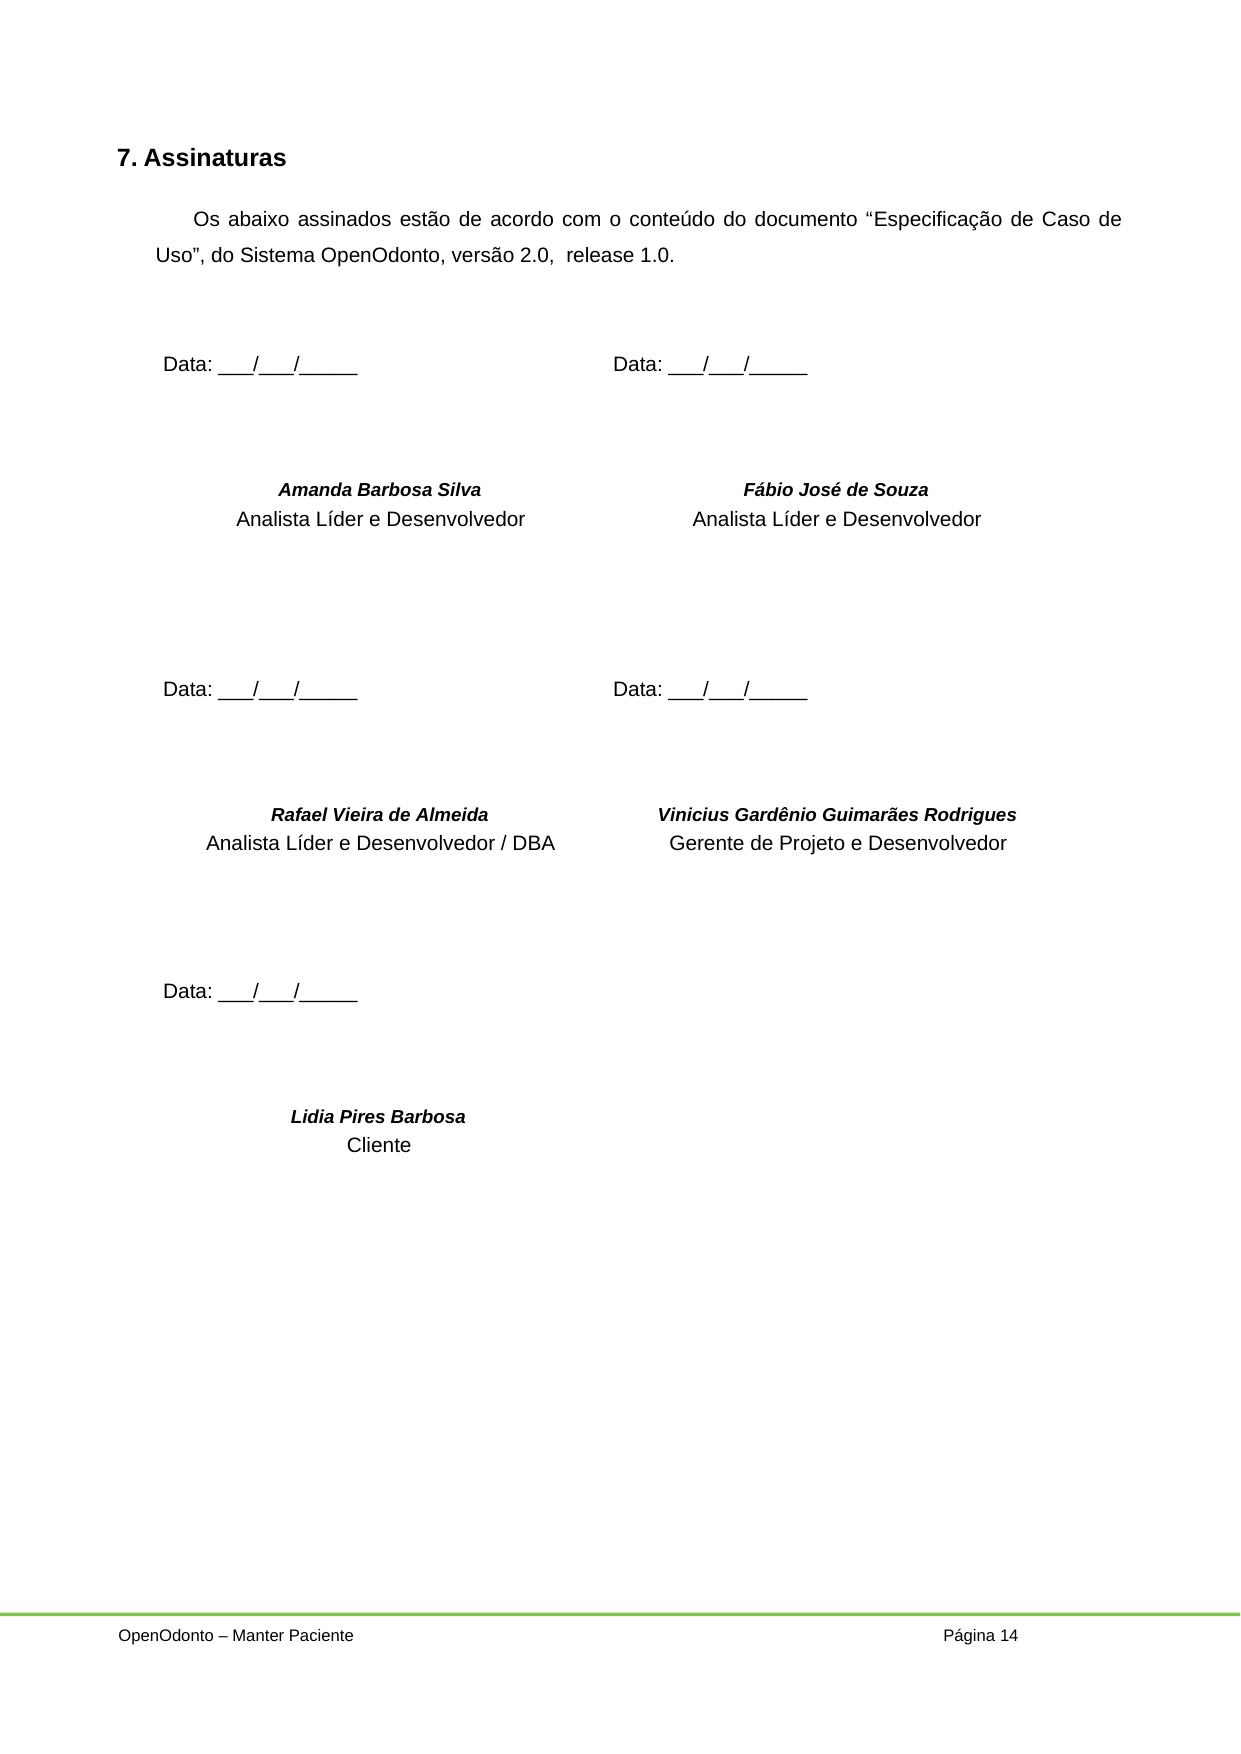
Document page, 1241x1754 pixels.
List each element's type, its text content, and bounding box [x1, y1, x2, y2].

table_header Data: ___/___/_____ [606, 640, 1070, 797]
title Os abaixo assinados estão de acordo com o conteúdo do documento “Especificação de Caso de Uso”, do Sistema OpenOdonto, versão 2.0, release 1.0. [155, 207, 1122, 267]
table_header Data: ___/___/_____ [156, 640, 606, 797]
table_cell Fábio José de Souza Analista Líder e Desenvolvedor [606, 473, 1068, 567]
table_cell Lidia Pires Barbosa Cliente [156, 1099, 602, 1170]
table_cell Amanda Barbosa Silva Analista Líder e Desenvolvedor [156, 473, 606, 567]
table_header Data: ___/___/_____ [156, 315, 606, 472]
table_cell Vinicius Gardênio Guimarães Rodrigues Gerente de Projeto e Desenvolvedor [606, 797, 1070, 892]
table_header Data: ___/___/_____ [606, 315, 1068, 472]
table_header Data: ___/___/_____ [156, 942, 602, 1099]
subtitle 7. Assinaturas [117, 143, 1122, 172]
table_cell Rafael Vieira de Almeida Analista Líder e Desenvolvedor / DBA [156, 797, 606, 892]
